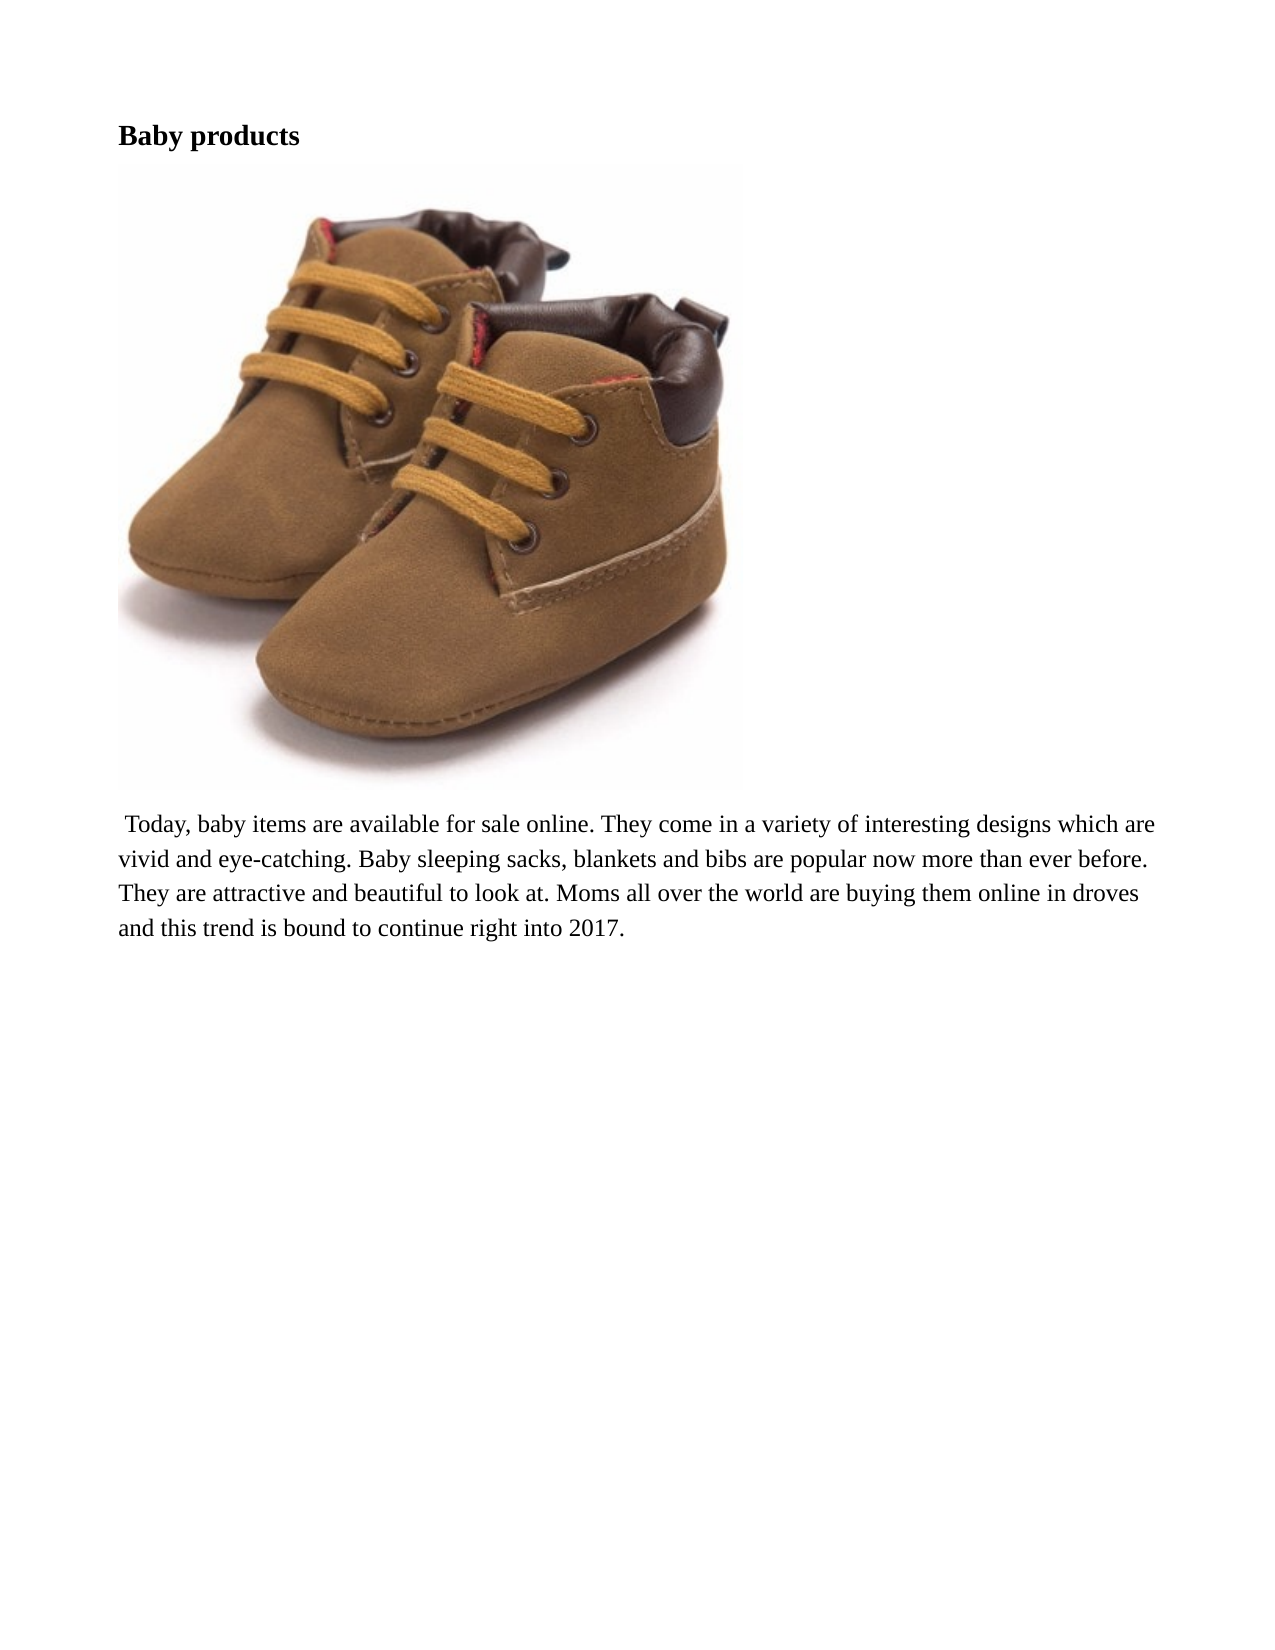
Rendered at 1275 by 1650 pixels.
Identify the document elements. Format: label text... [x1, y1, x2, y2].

text Today, baby items are available for sale online. They come in a variety of interesting designs which are vivid and eye-catching. Baby sleeping sacks, blankets and bibs are popular now more than ever before. They are attractive and beautiful to look at. Moms all over the world are buying them online in droves and this trend is bound to continue right into 2017. [118, 809, 1157, 942]
subtitle Baby products [118, 118, 1157, 152]
picture [118, 164, 744, 790]
